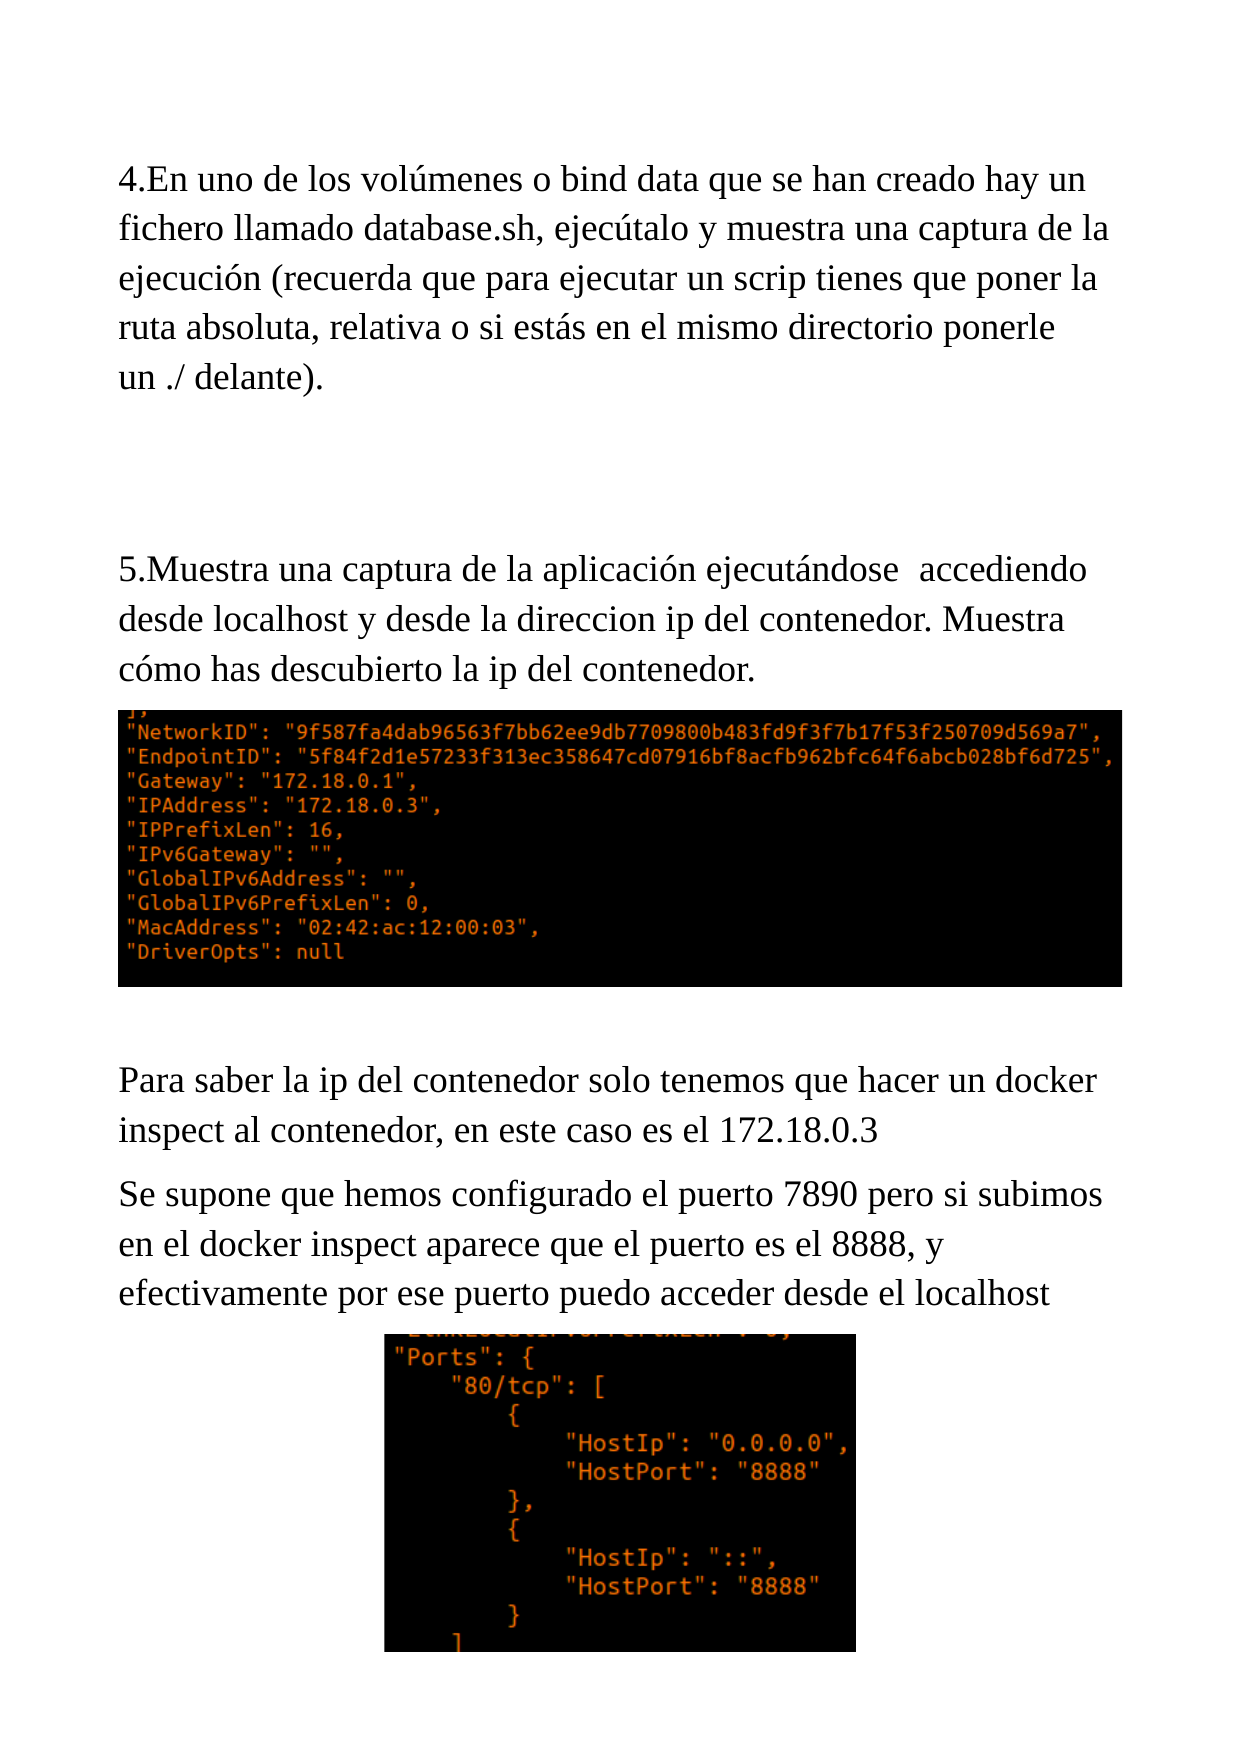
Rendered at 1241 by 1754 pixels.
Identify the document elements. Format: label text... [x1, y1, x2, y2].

text 5.Muestra una captura de la aplicación ejecutándose accediendo desde localhost y desde la direccion ip del contenedor. Muestra cómo has descubierto la ip del contenedor. [118, 547, 1122, 689]
text 4.En uno de los volúmenes o bind data que se han creado hay un fichero llamado database.sh, ejecútalo y muestra una captura de la ejecución (recuerda que para ejecutar un scrip tienes que poner la ruta absoluta, relativa o si estás en el mismo directorio ponerle un ./ delante). [118, 156, 1122, 397]
text Se supone que hemos configurado el puerto 7890 pero si subimos en el docker inspect aparece que el puerto es el 8888, y efectivamente por ese puerto puedo acceder desde el localhost [118, 1171, 1122, 1314]
picture [118, 710, 1123, 987]
text Para saber la ip del contenedor solo tenemos que hacer un docker inspect al contenedor, en este caso es el 172.18.0.3 [118, 1058, 1122, 1150]
picture [384, 1334, 856, 1652]
